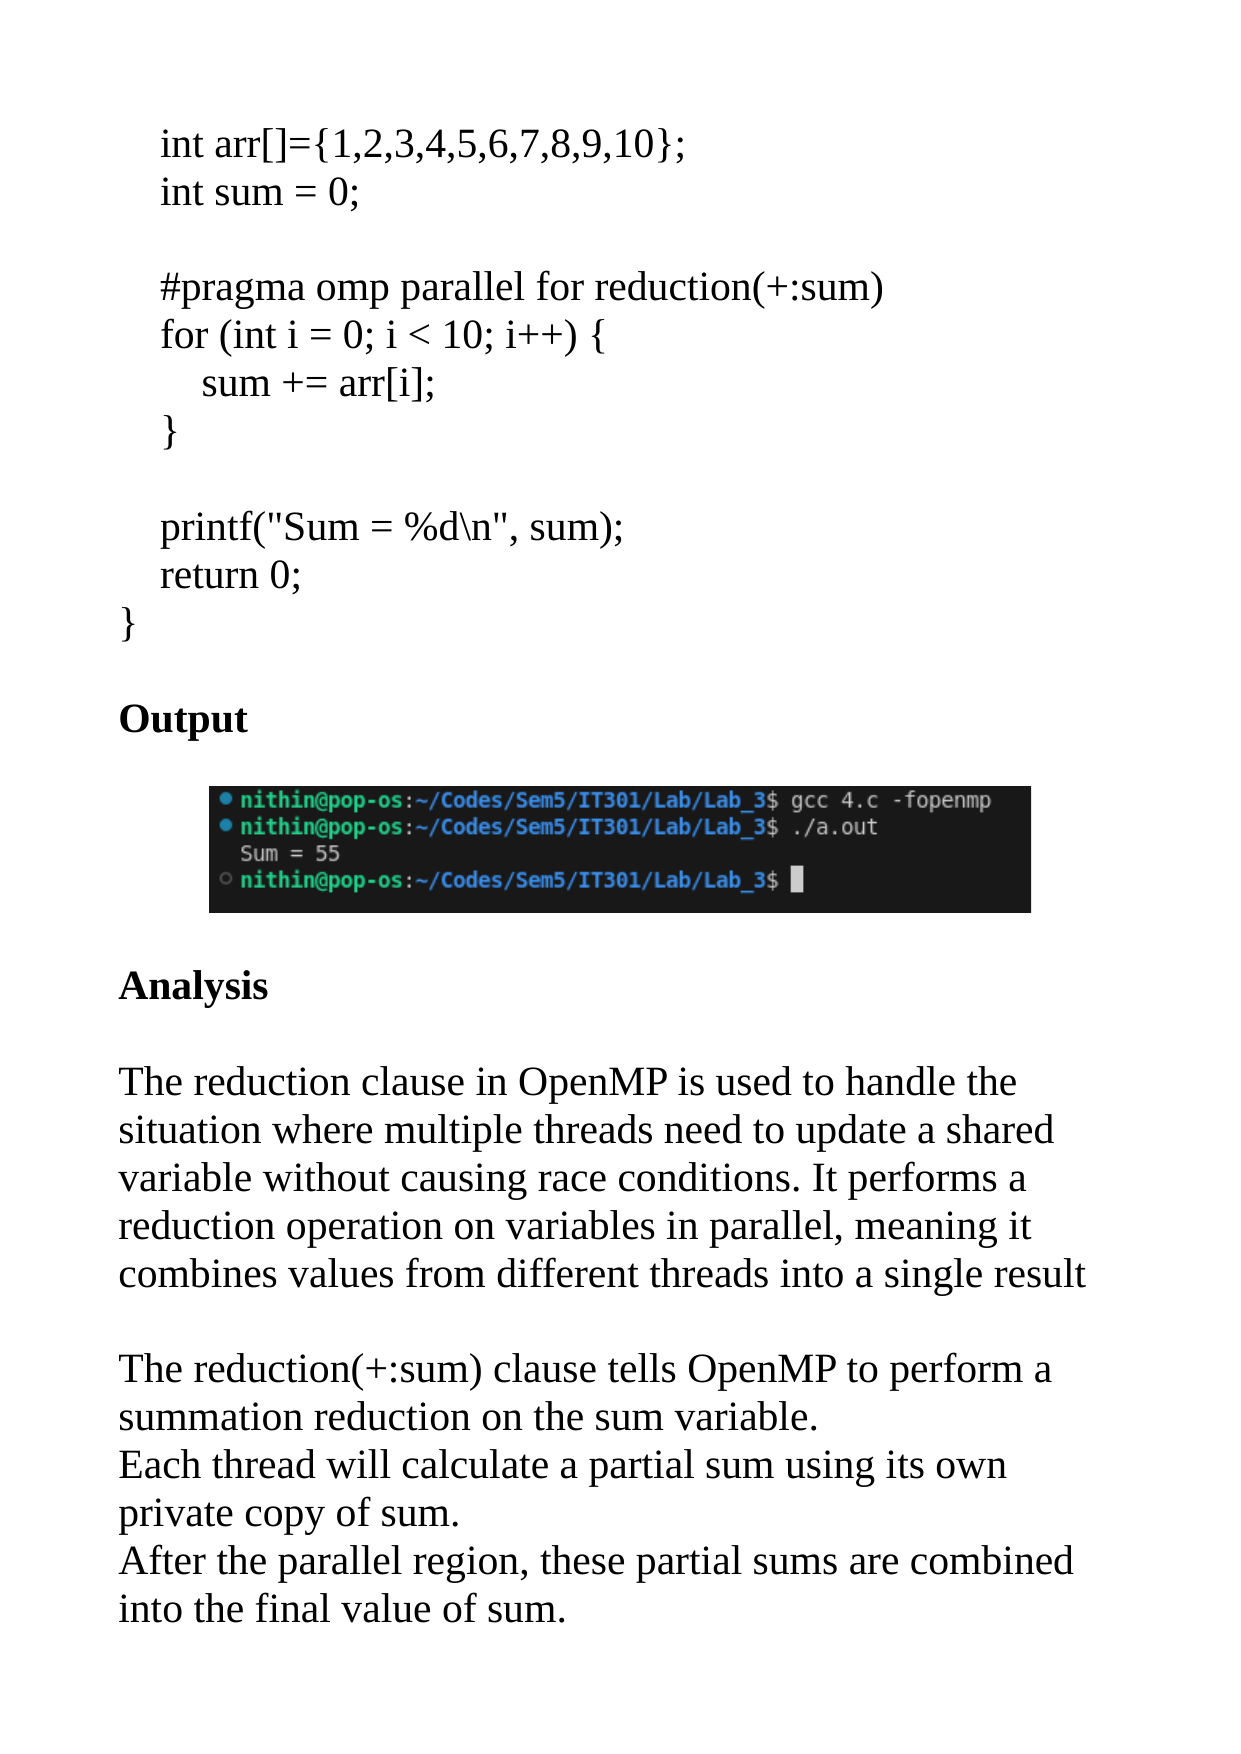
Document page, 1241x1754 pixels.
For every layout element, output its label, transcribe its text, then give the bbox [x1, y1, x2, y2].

picture [209, 786, 1032, 913]
text The reduction(+:sum) clause tells OpenMP to perform a summation reduction on the sum variable. [118, 1344, 1122, 1440]
text } [118, 597, 1122, 645]
text After the parallel region, these partial sums are combined into the final value of sum. [118, 1536, 1122, 1631]
text The reduction clause in OpenMP is used to handle the situation where multiple threads need to update a shared variable without causing race conditions. It performs a reduction operation on variables in parallel, meaning it combines values from different threads into a single result [118, 1056, 1122, 1296]
text Output [118, 693, 1122, 741]
text int arr[]={1,2,3,4,5,6,7,8,9,10}; [118, 118, 1122, 166]
text } [118, 406, 1122, 453]
text printf("Sum = %d\n", sum); [118, 501, 1122, 549]
text Each thread will calculate a partial sum using its own private copy of sum. [118, 1440, 1122, 1536]
text Analysis [118, 961, 1122, 1008]
text int sum = 0; [118, 166, 1122, 214]
text sum += arr[i]; [118, 358, 1122, 406]
text for (int i = 0; i < 10; i++) { [118, 310, 1122, 358]
text return 0; [118, 549, 1122, 597]
text #pragma omp parallel for reduction(+:sum) [118, 262, 1122, 310]
